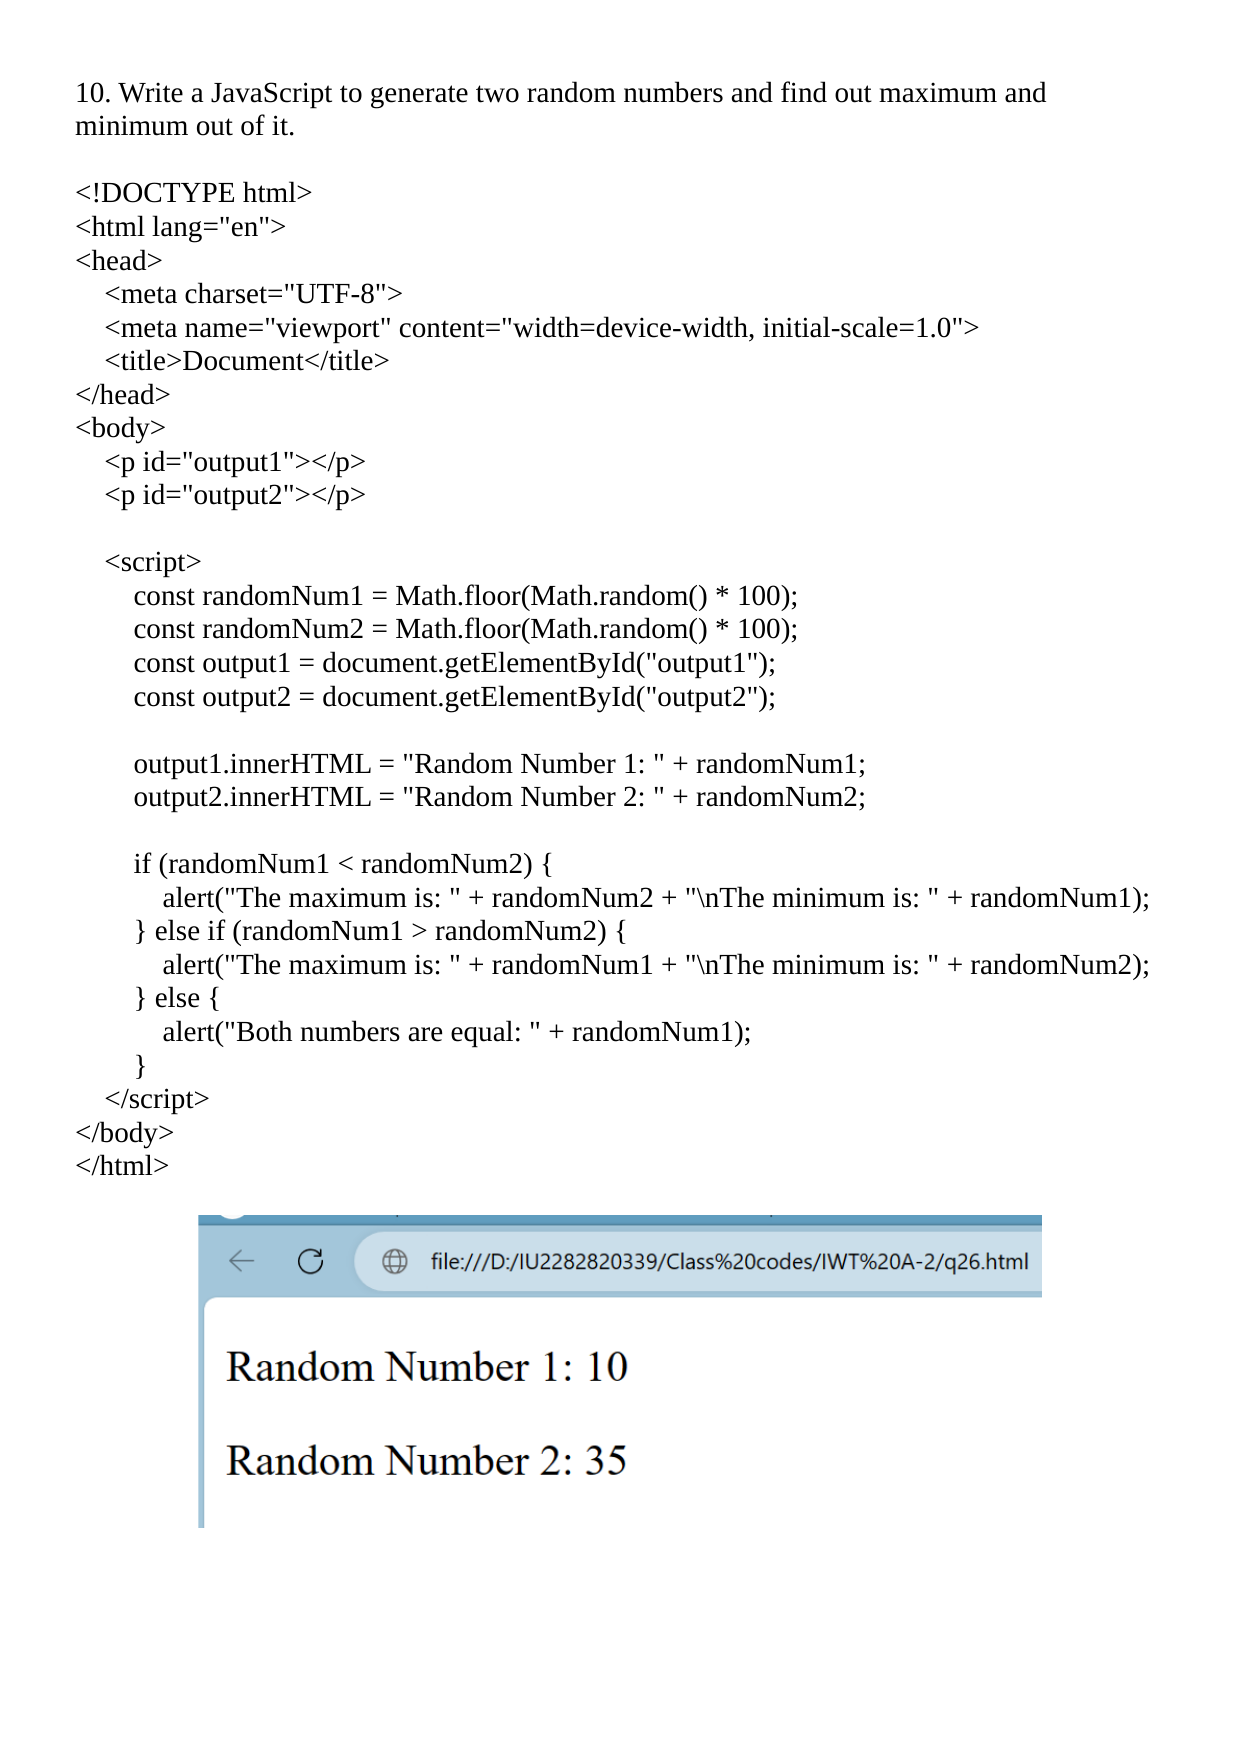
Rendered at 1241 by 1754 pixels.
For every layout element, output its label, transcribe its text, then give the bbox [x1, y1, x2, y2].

text output2.innerHTML = "Random Number 2: " + randomNum2; [75, 779, 1165, 813]
text <body> [75, 410, 1165, 444]
picture [198, 1215, 1042, 1528]
text } [75, 1048, 1165, 1081]
text </head> [75, 377, 1165, 410]
text const randomNum2 = Math.floor(Math.random() * 100); [75, 612, 1165, 645]
text <script> [75, 544, 1165, 578]
text } else if (randomNum1 > randomNum2) { [75, 913, 1165, 947]
text <p id="output1"></p> [75, 444, 1165, 477]
text <head> [75, 243, 1165, 276]
text const output2 = document.getElementById("output2"); [75, 679, 1165, 712]
text </script> [75, 1081, 1165, 1115]
text const output1 = document.getElementById("output1"); [75, 645, 1165, 679]
text <!DOCTYPE html> [75, 176, 1165, 209]
text <html lang="en"> [75, 209, 1165, 243]
text </body> [75, 1115, 1165, 1148]
text alert("The maximum is: " + randomNum2 + "\nThe minimum is: " + randomNum1); [75, 880, 1165, 913]
text <p id="output2"></p> [75, 477, 1165, 511]
text } else { [75, 981, 1165, 1014]
text <title>Document</title> [75, 343, 1165, 377]
text 10. Write a JavaScript to generate two random numbers and find out maximum and minimum out of it. [75, 75, 1165, 142]
text const randomNum1 = Math.floor(Math.random() * 100); [75, 578, 1165, 612]
text alert("The maximum is: " + randomNum1 + "\nThe minimum is: " + randomNum2); [75, 947, 1165, 981]
text alert("Both numbers are equal: " + randomNum1); [75, 1014, 1165, 1048]
text if (randomNum1 < randomNum2) { [75, 846, 1165, 880]
text </html> [75, 1148, 1165, 1182]
text <meta charset="UTF-8"> [75, 276, 1165, 310]
text output1.innerHTML = "Random Number 1: " + randomNum1; [75, 746, 1165, 779]
text <meta name="viewport" content="width=device-width, initial-scale=1.0"> [75, 310, 1165, 343]
